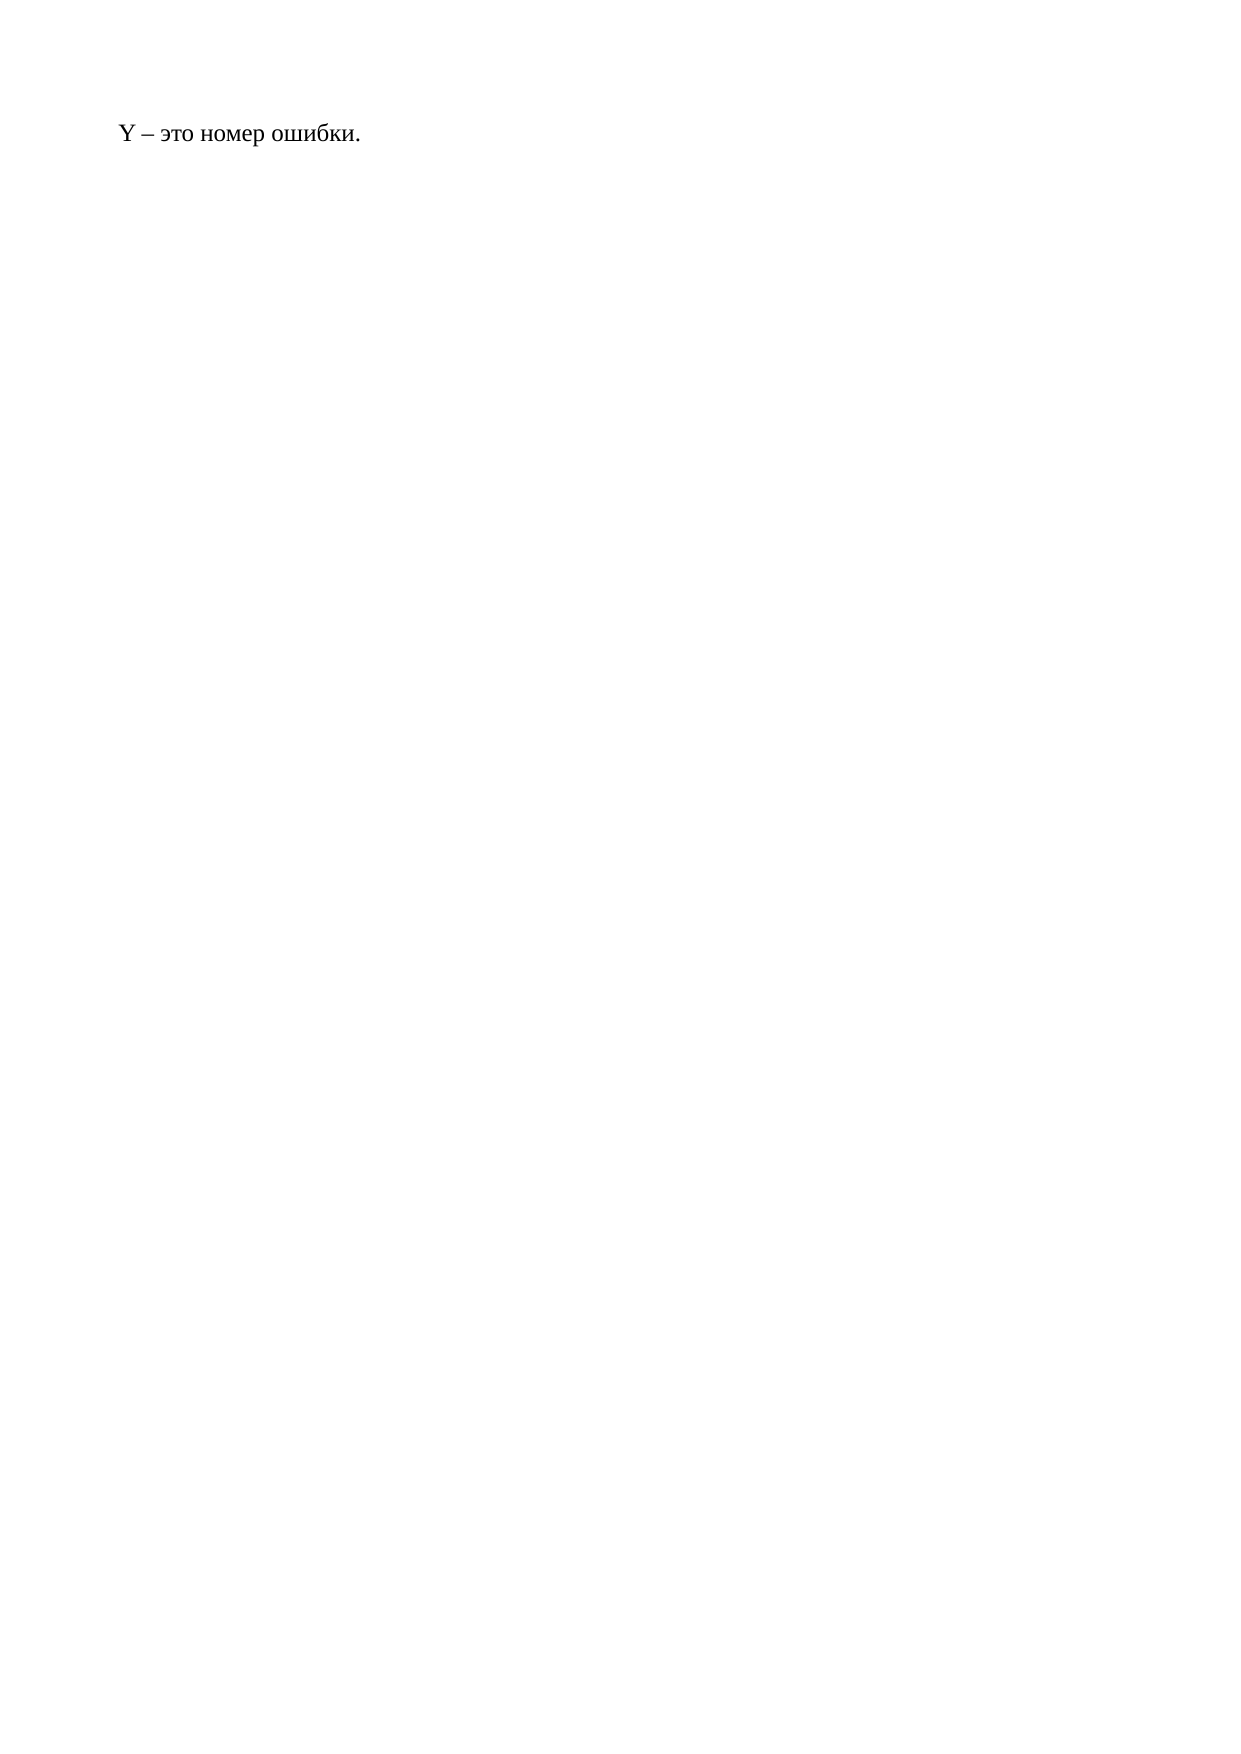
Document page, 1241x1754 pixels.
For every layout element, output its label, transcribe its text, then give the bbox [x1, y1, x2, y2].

text Y – это номер ошибки. [118, 118, 1122, 147]
